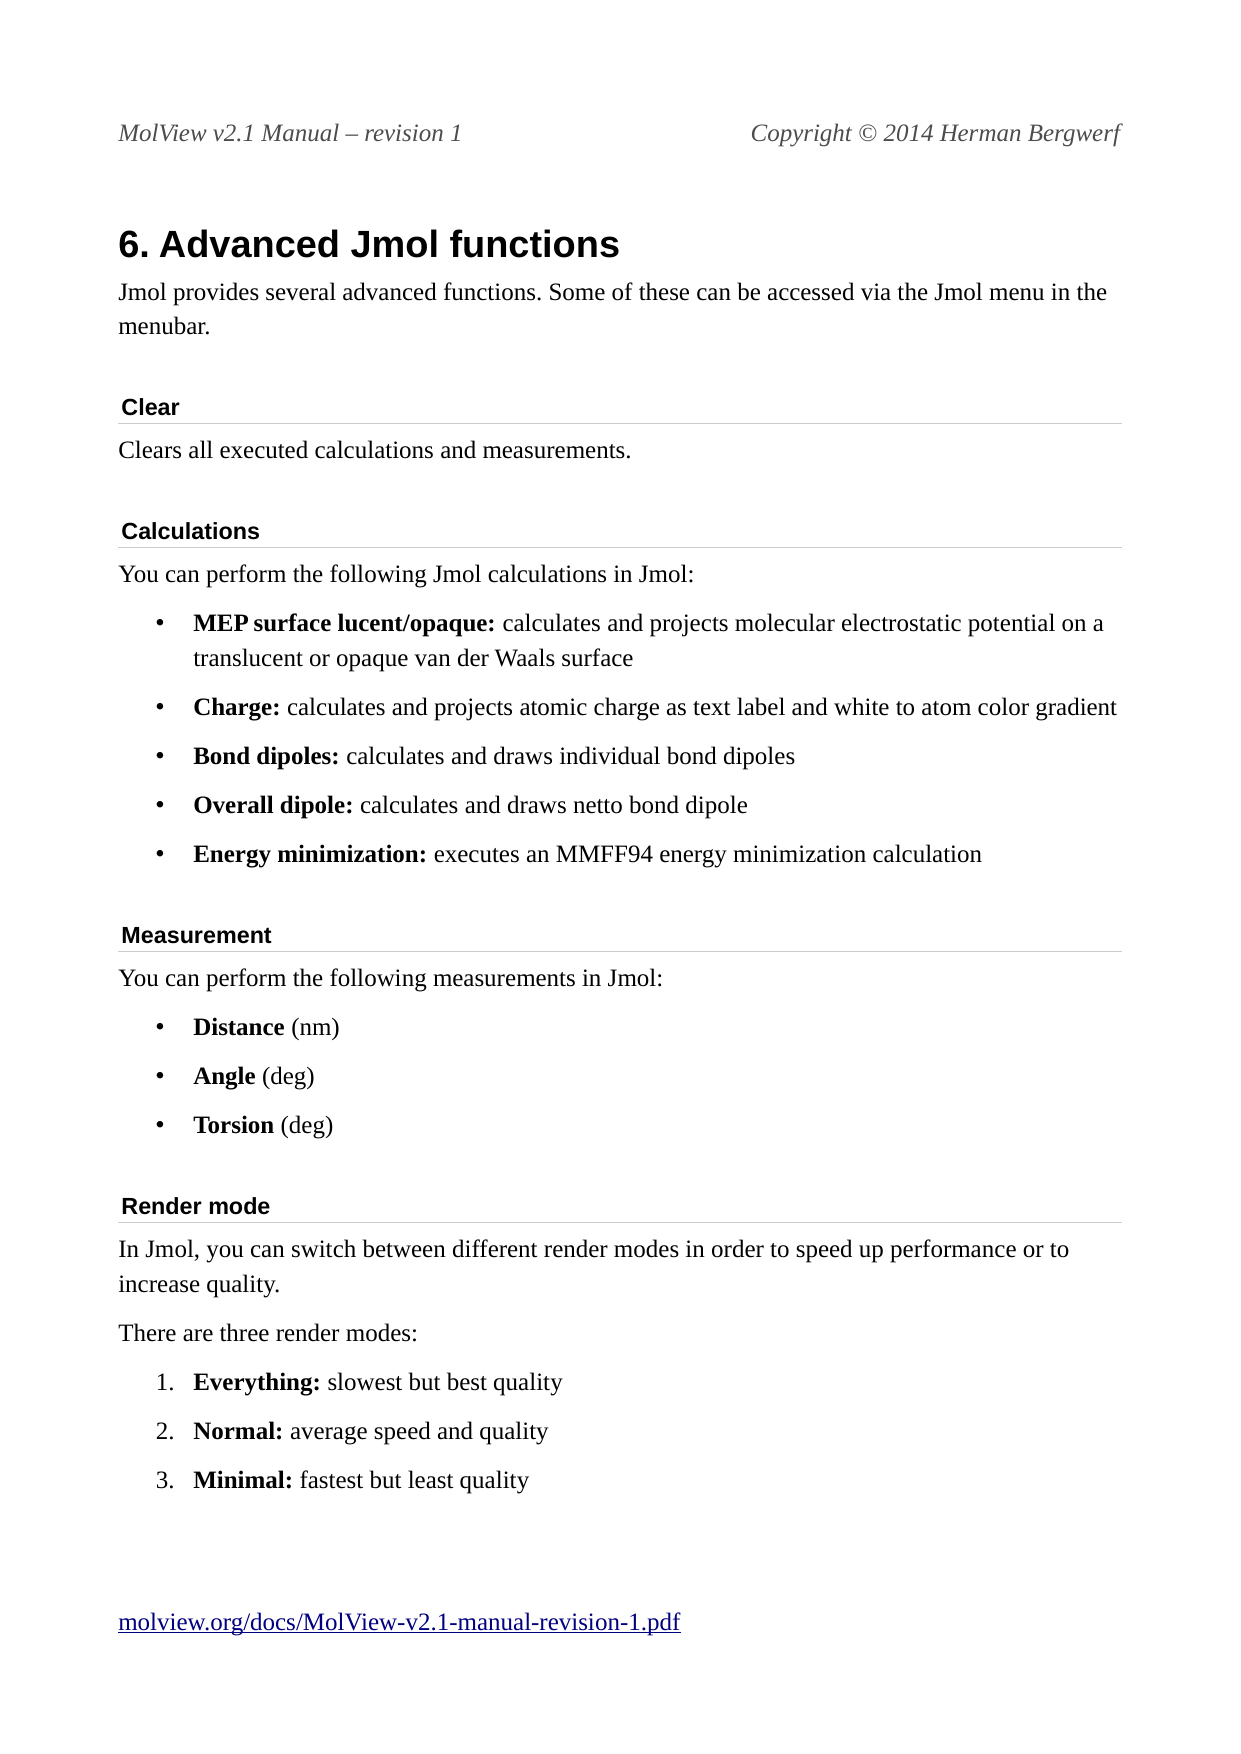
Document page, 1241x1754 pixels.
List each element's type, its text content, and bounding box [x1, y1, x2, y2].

text In Jmol, you can switch between different render modes in order to speed up performance or to increase quality. [118, 1234, 1122, 1297]
list Distance (nm) [156, 1012, 1122, 1041]
list Charge: calculates and projects atomic charge as text label and white to atom color gradient [156, 692, 1122, 721]
list Angle (deg) [156, 1061, 1122, 1090]
text Clears all executed calculations and measurements. [118, 435, 1122, 464]
list Everything: slowest but best quality [156, 1367, 1122, 1396]
subtitle Measurement [118, 918, 1122, 951]
subtitle 6. Advanced Jmol functions [118, 221, 1122, 265]
text Jmol provides several advanced functions. Some of these can be accessed via the Jmol menu in the menubar. [118, 277, 1122, 340]
list Torsion (deg) [156, 1110, 1122, 1139]
list Energy minimization: executes an MMFF94 energy minimization calculation [156, 839, 1122, 868]
subtitle Clear [118, 391, 1122, 423]
list MEP surface lucent/opaque: calculates and projects molecular electrostatic potential on a translucent or opaque van der Waals surface [156, 608, 1122, 672]
text You can perform the following measurements in Jmol: [118, 963, 1122, 992]
list Bond dipoles: calculates and draws individual bond dipoles [156, 741, 1122, 770]
text You can perform the following Jmol calculations in Jmol: [118, 559, 1122, 588]
text There are three render modes: [118, 1318, 1122, 1347]
list Minimal: fastest but least quality [156, 1465, 1122, 1494]
list Normal: average speed and quality [156, 1416, 1122, 1445]
subtitle Render mode [118, 1189, 1122, 1222]
list Overall dipole: calculates and draws netto bond dipole [156, 790, 1122, 819]
subtitle Calculations [118, 514, 1122, 547]
